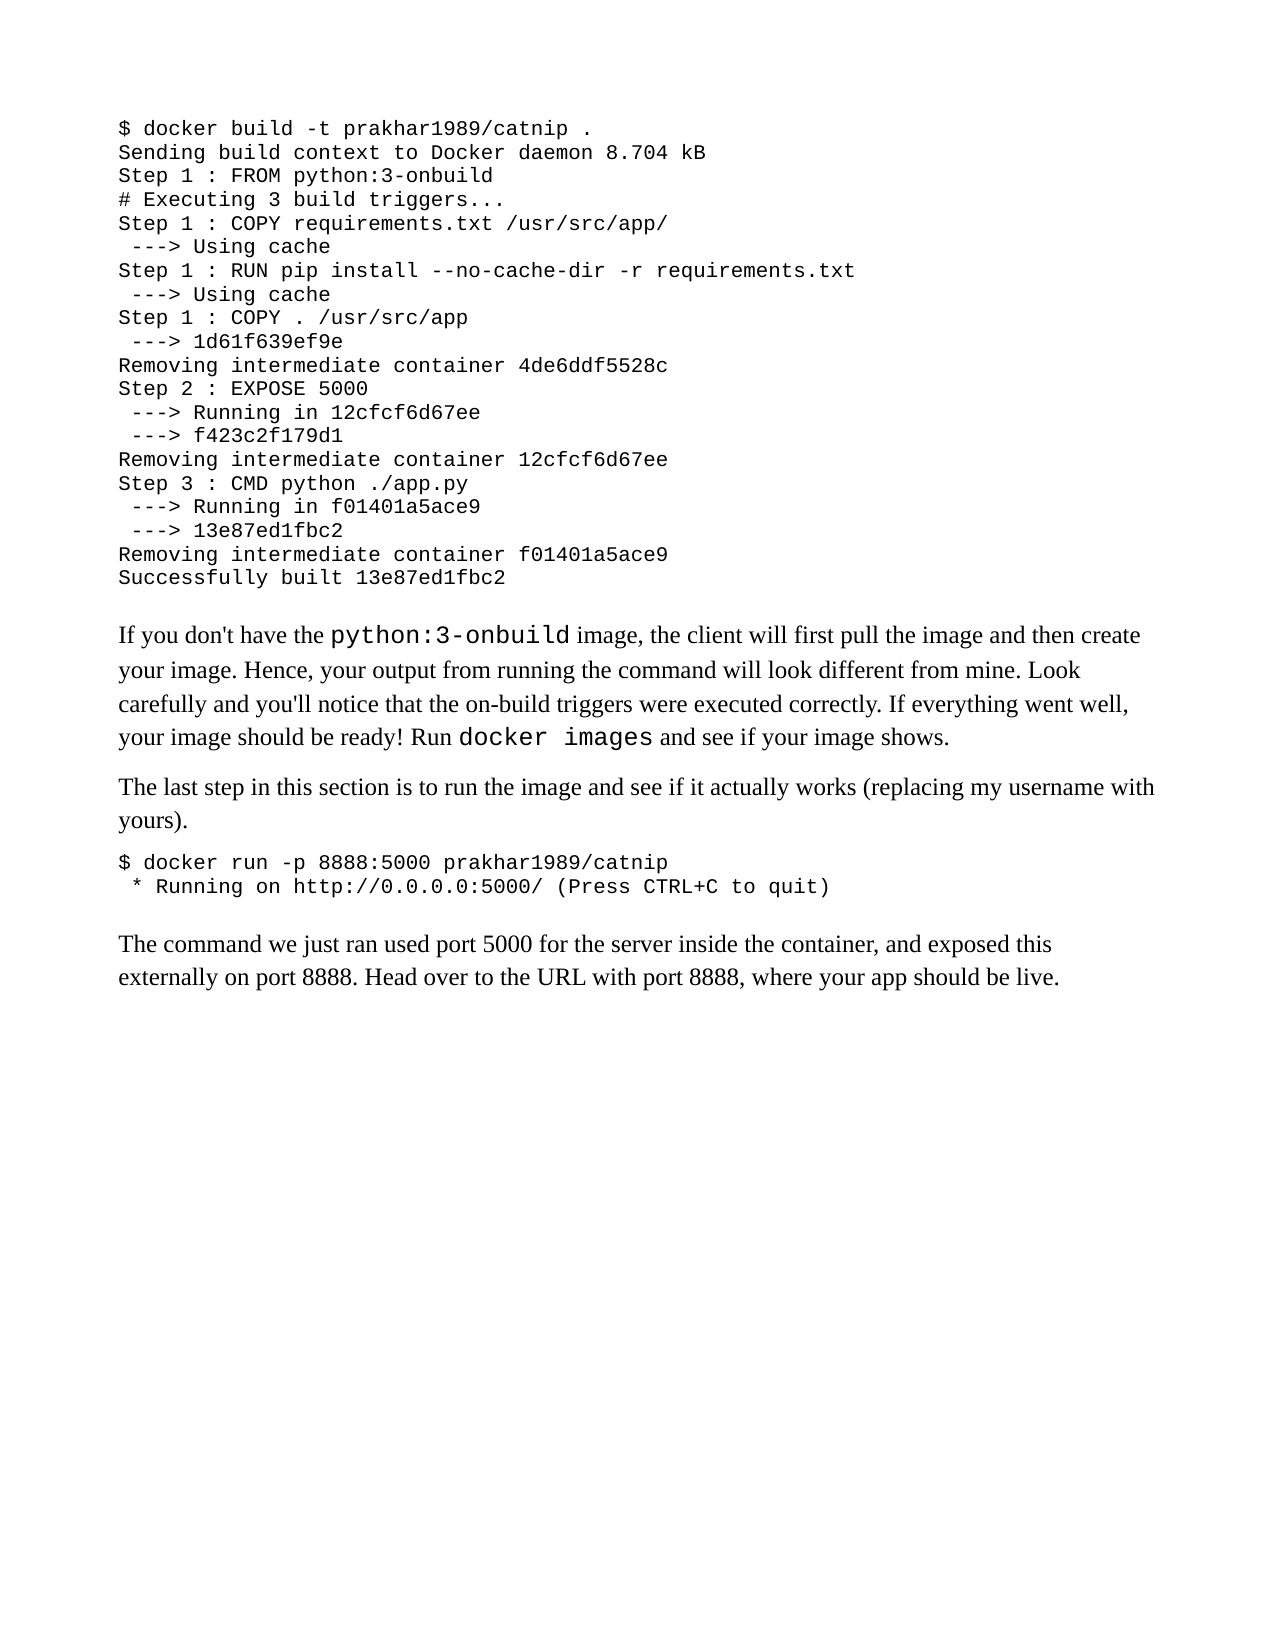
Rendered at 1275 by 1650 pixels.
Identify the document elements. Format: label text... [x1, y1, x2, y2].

text ---> Using cache [118, 284, 1157, 307]
text Sending build context to Docker daemon 8.704 kB [118, 142, 1157, 165]
text Step 1 : COPY . /usr/src/app [118, 307, 1157, 331]
text Step 1 : RUN pip install --no-cache-dir -r requirements.txt [118, 260, 1157, 284]
text Successfully built 13e87ed1fbc2 [118, 567, 1157, 591]
text ---> 1d61f639ef9e [118, 331, 1157, 354]
text Step 2 : EXPOSE 5000 [118, 378, 1157, 402]
text Step 1 : FROM python:3-onbuild [118, 165, 1157, 189]
text ---> f423c2f179d1 [118, 426, 1157, 449]
text Step 3 : CMD python ./app.py [118, 473, 1157, 496]
text If you don't have the python:3-onbuild image, the client will first pull the image and then create your image. Hence, your output from running the command will look different from mine. Look carefully and you'll notice that the on-build triggers were executed correctly. If everything went well, your image should be ready! Run docker images and see if your image shows. [118, 621, 1157, 752]
text Removing intermediate container 12cfcf6d67ee [118, 449, 1157, 473]
text # Executing 3 build triggers... [118, 189, 1157, 213]
text Removing intermediate container f01401a5ace9 [118, 544, 1157, 567]
text Step 1 : COPY requirements.txt /usr/src/app/ [118, 213, 1157, 236]
text $ docker run -p 8888:5000 prakhar1989/catnip [118, 852, 1157, 876]
text ---> Running in f01401a5ace9 [118, 496, 1157, 520]
text Removing intermediate container 4de6ddf5528c [118, 354, 1157, 378]
text $ docker build -t prakhar1989/catnip . [118, 118, 1157, 142]
text * Running on http://0.0.0.0:5000/ (Press CTRL+C to quit) [118, 876, 1157, 899]
text The command we just ran used port 5000 for the server inside the container, and exposed this externally on port 8888. Head over to the URL with port 8888, where your app should be live. [118, 929, 1157, 991]
text ---> Running in 12cfcf6d67ee [118, 402, 1157, 426]
text The last step in this section is to run the image and see if it actually works (replacing my username with yours). [118, 772, 1157, 833]
text ---> 13e87ed1fbc2 [118, 520, 1157, 544]
text ---> Using cache [118, 236, 1157, 260]
